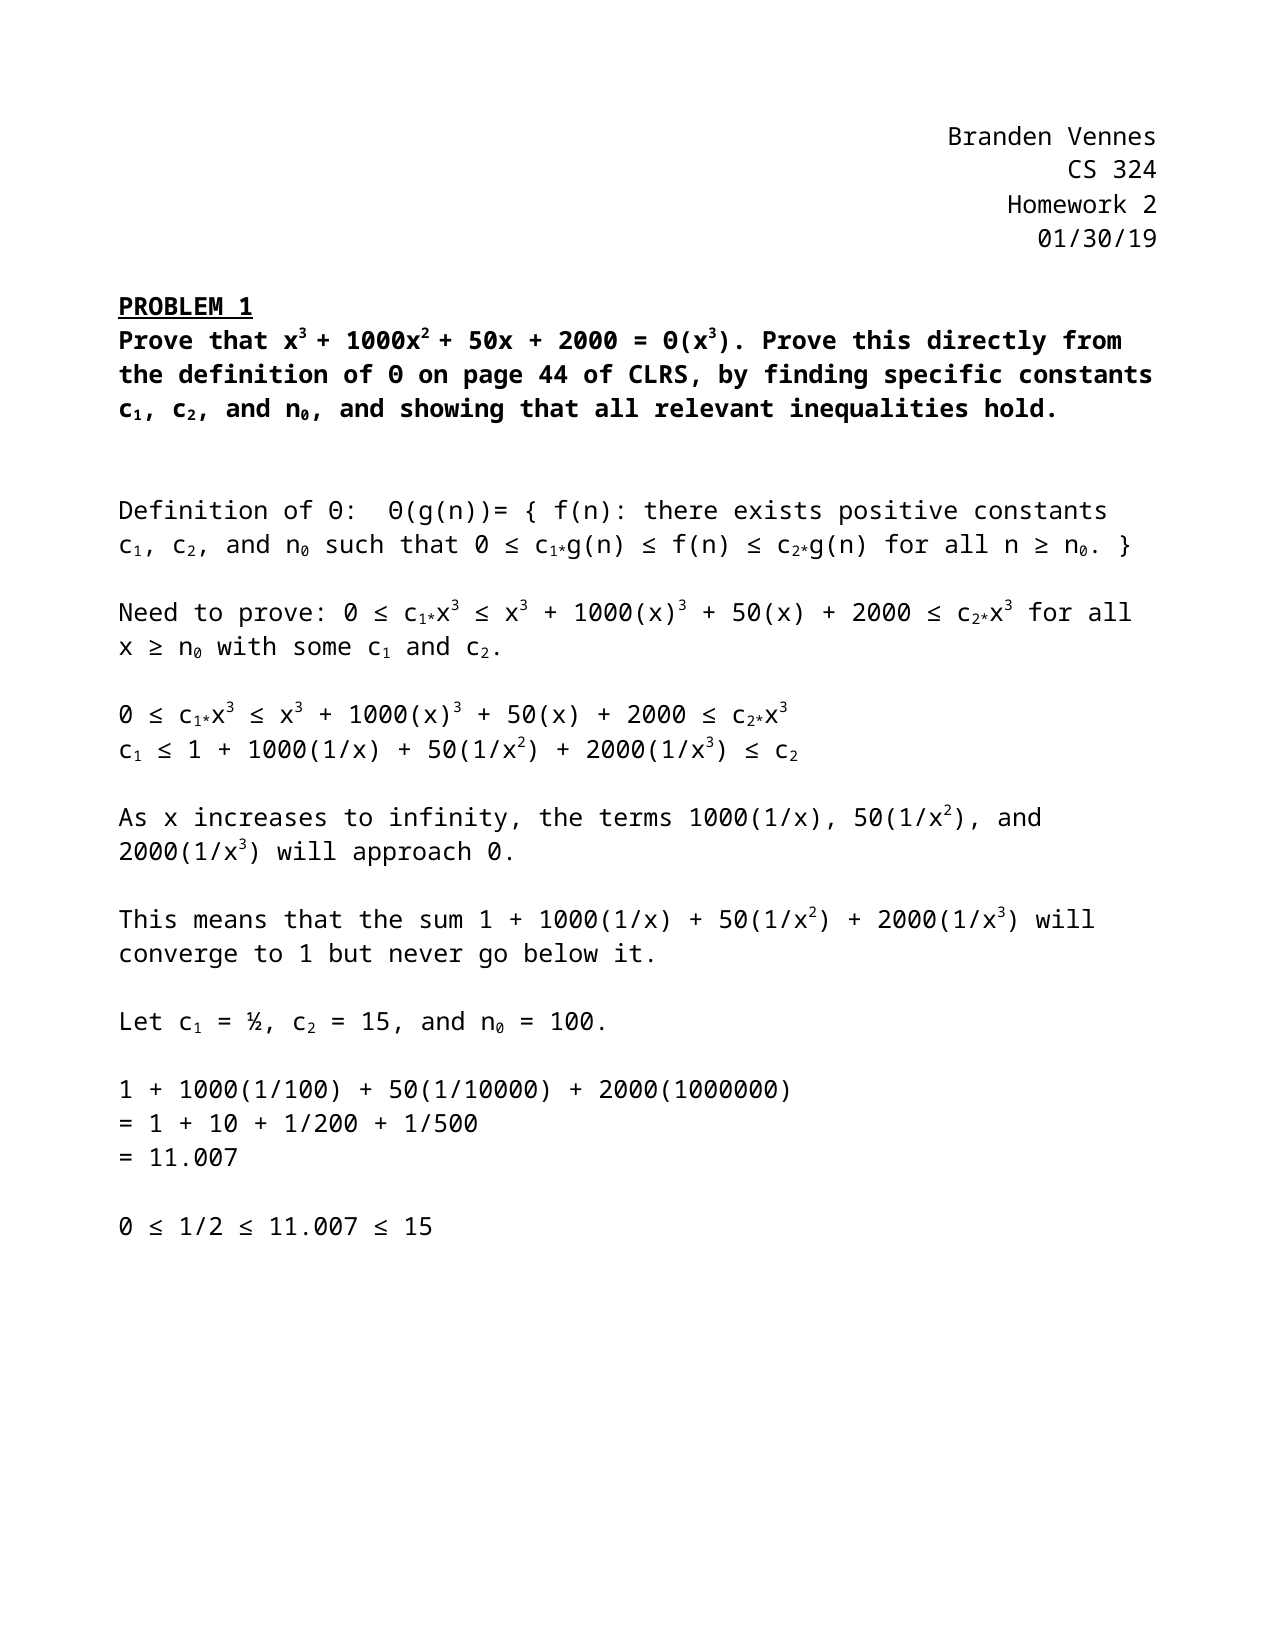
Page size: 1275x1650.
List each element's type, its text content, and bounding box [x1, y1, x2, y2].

text Prove that x3 + 1000x2 + 50x + 2000 = Θ(x3). Prove this directly from the definition of Θ on page 44 of CLRS, by finding specific constants c1, c2, and n0, and showing that all relevant inequalities hold. [118, 322, 1157, 425]
text 1 + 1000(1/100) + 50(1/10000) + 2000(1000000) [118, 1072, 1157, 1106]
text Branden Vennes [118, 118, 1157, 152]
text PROBLEM 1 [118, 288, 1157, 322]
text As x increases to infinity, the terms 1000(1/x), 50(1/x2), and 2000(1/x3) will approach 0. [118, 799, 1157, 867]
text c1 ≤ 1 + 1000(1/x) + 50(1/x2) + 2000(1/x3) ≤ c2 [118, 731, 1157, 765]
text 01/30/19 [118, 220, 1157, 254]
text = 1 + 10 + 1/200 + 1/500 [118, 1106, 1157, 1140]
text Definition of Θ: Θ(g(n))= { f(n): there exists positive constants c1, c2, and n0 such that 0 ≤ c1*g(n) ≤ f(n) ≤ c2*g(n) for all n ≥ n0. } [118, 493, 1157, 561]
text = 11.007 [118, 1140, 1157, 1174]
text Need to prove: 0 ≤ c1*x3 ≤ x3 + 1000(x)3 + 50(x) + 2000 ≤ c2*x3 for all x ≥ n0 with some c1 and c2. [118, 595, 1157, 663]
text Homework 2 [118, 186, 1157, 220]
text 0 ≤ c1*x3 ≤ x3 + 1000(x)3 + 50(x) + 2000 ≤ c2*x3 [118, 697, 1157, 731]
text This means that the sum 1 + 1000(1/x) + 50(1/x2) + 2000(1/x3) will converge to 1 but never go below it. [118, 902, 1157, 970]
text 0 ≤ 1/2 ≤ 11.007 ≤ 15 [118, 1208, 1157, 1242]
text CS 324 [118, 152, 1157, 186]
text Let c1 = ½, c2 = 15, and n0 = 100. [118, 1004, 1157, 1038]
